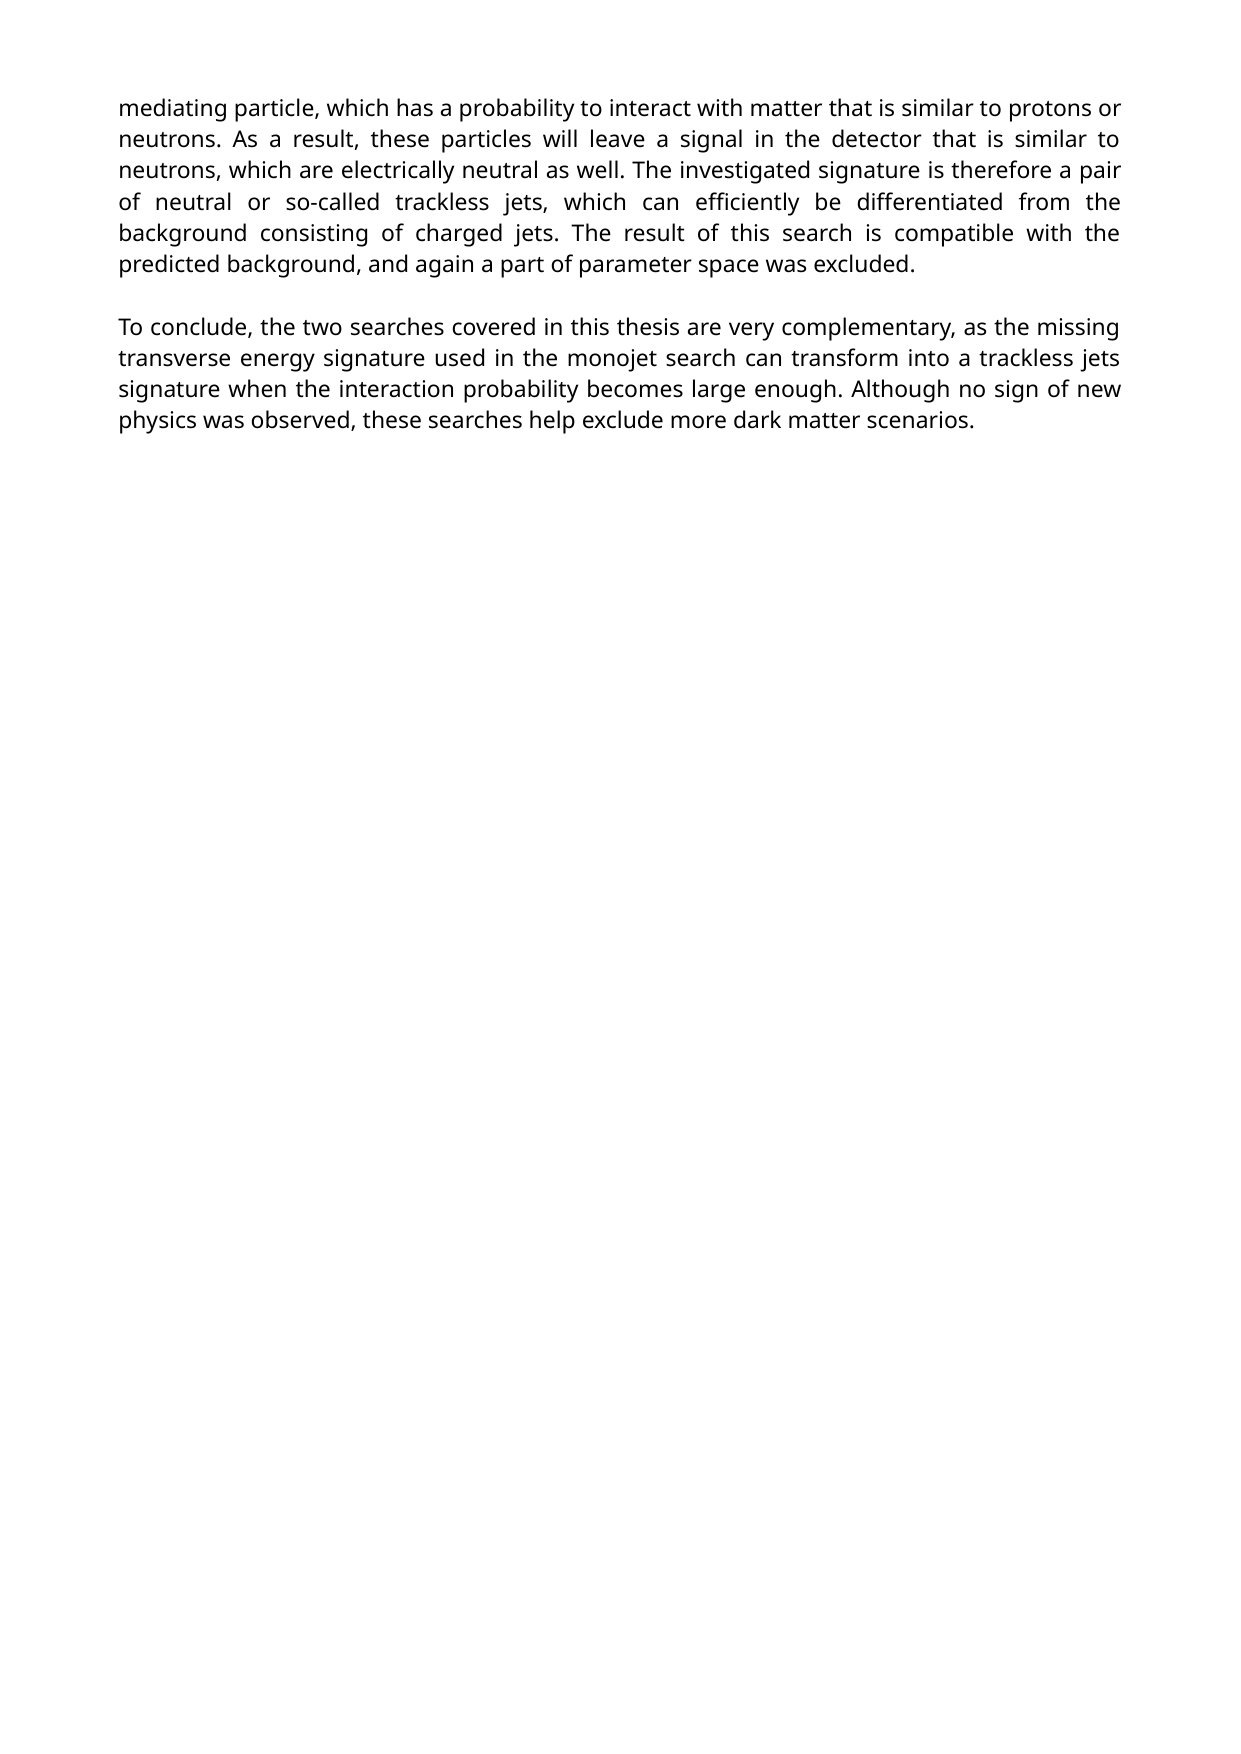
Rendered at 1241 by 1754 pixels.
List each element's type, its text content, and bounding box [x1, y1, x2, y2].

text mediating particle, which has a probability to interact with matter that is similar to protons or neutrons. As a result, these particles will leave a signal in the detector that is similar to neutrons, which are electrically neutral as well. The investigated signature is therefore a pair of neutral or so-called trackless jets, which can efficiently be differentiated from the background consisting of charged jets. The result of this search is compatible with the predicted background, and again a part of parameter space was excluded. [118, 92, 1122, 279]
text To conclude, the two searches covered in this thesis are very complementary, as the missing transverse energy signature used in the monojet search can transform into a trackless jets signature when the interaction probability becomes large enough. Although no sign of new physics was observed, these searches help exclude more dark matter scenarios. [118, 310, 1122, 435]
